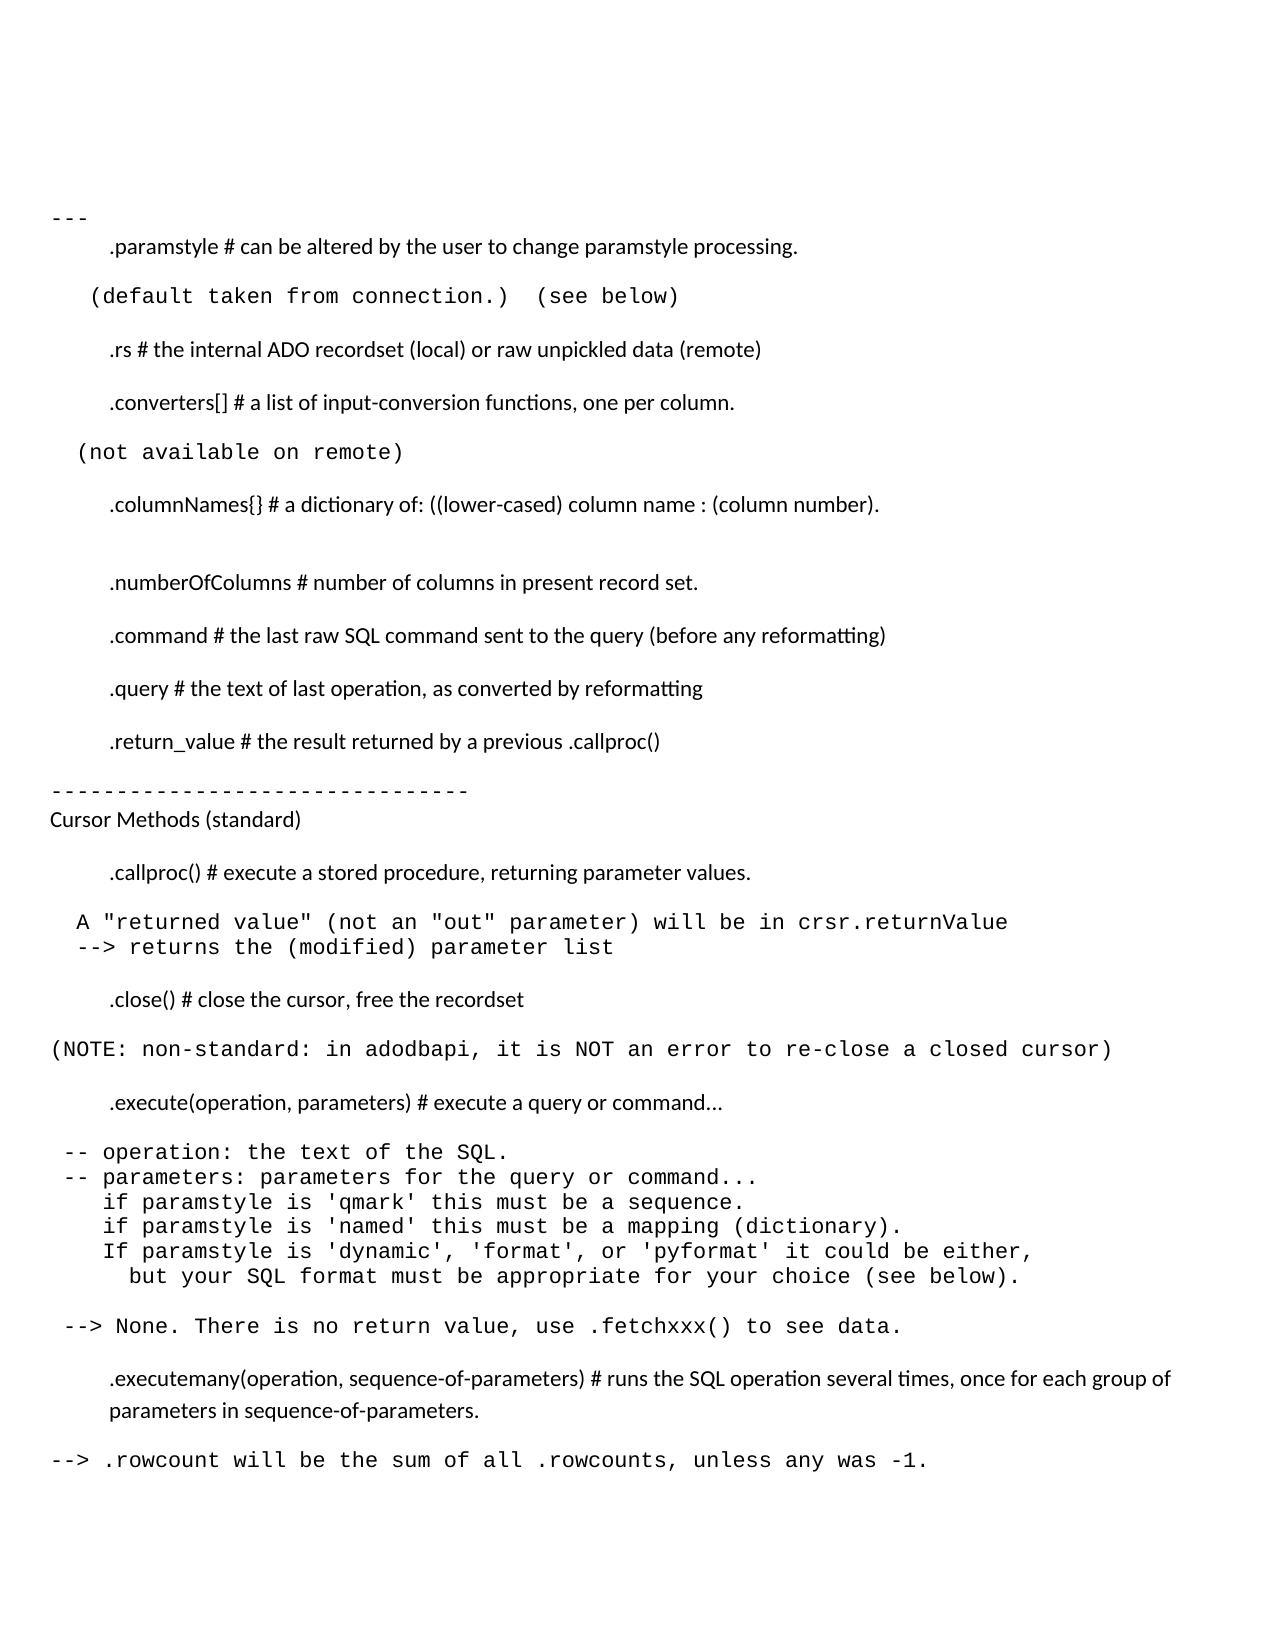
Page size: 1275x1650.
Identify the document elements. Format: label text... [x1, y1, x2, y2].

list .paramstyle # can be altered by the user to change paramstyle processing. [109, 232, 1201, 260]
text (default taken from connection.) (see below) [50, 285, 1201, 310]
text --> None. There is no return value, use .fetchxxx() to see data. [50, 1315, 1201, 1339]
list .execute(operation, parameters) # execute a query or command... [109, 1088, 1201, 1116]
text -- operation: the text of the SQL. [50, 1141, 1201, 1166]
text (NOTE: non-standard: in adodbapi, it is NOT an error to re-close a closed cursor) [50, 1039, 1201, 1063]
list .numberOfColumns # number of columns in present record set. [109, 568, 1201, 596]
list .executemany(operation, sequence-of-parameters) # runs the SQL operation several times, once for each group of parameters in sequence-of-parameters. [109, 1364, 1201, 1424]
subtitle Cursor Methods (standard) [50, 805, 1201, 833]
list .columnNames{} # a dictionary of: ((lower-cased) column name : (column number). [109, 491, 1201, 518]
text --> returns the (modified) parameter list [50, 936, 1201, 961]
text if paramstyle is 'named' this must be a mapping (dictionary). [50, 1216, 1201, 1240]
text if paramstyle is 'qmark' this must be a sequence. [50, 1191, 1201, 1216]
list .rs # the internal ADO recordset (local) or raw unpickled data (remote) [109, 335, 1201, 363]
text A "returned value" (not an "out" parameter) will be in crsr.returnValue [50, 911, 1201, 936]
text -- parameters: parameters for the query or command... [50, 1166, 1201, 1191]
text --- [50, 207, 1201, 232]
list .query # the text of last operation, as converted by reformatting [109, 674, 1201, 702]
text If paramstyle is 'dynamic', 'format', or 'pyformat' it could be either, [50, 1240, 1201, 1265]
list .close() # close the cursor, free the recordset [109, 986, 1201, 1014]
text but your SQL format must be appropriate for your choice (see below). [50, 1265, 1201, 1290]
list .command # the last raw SQL command sent to the query (before any reformatting) [109, 621, 1201, 649]
list .converters[] # a list of input-conversion functions, one per column. [109, 388, 1201, 416]
list .callproc() # execute a stored procedure, returning parameter values. [109, 858, 1201, 886]
text -------------------------------- [50, 780, 1201, 805]
list .return_value # the result returned by a previous .callproc() [109, 727, 1201, 755]
text --> .rowcount will be the sum of all .rowcounts, unless any was -1. [50, 1449, 1201, 1474]
text (not available on remote) [50, 441, 1201, 466]
